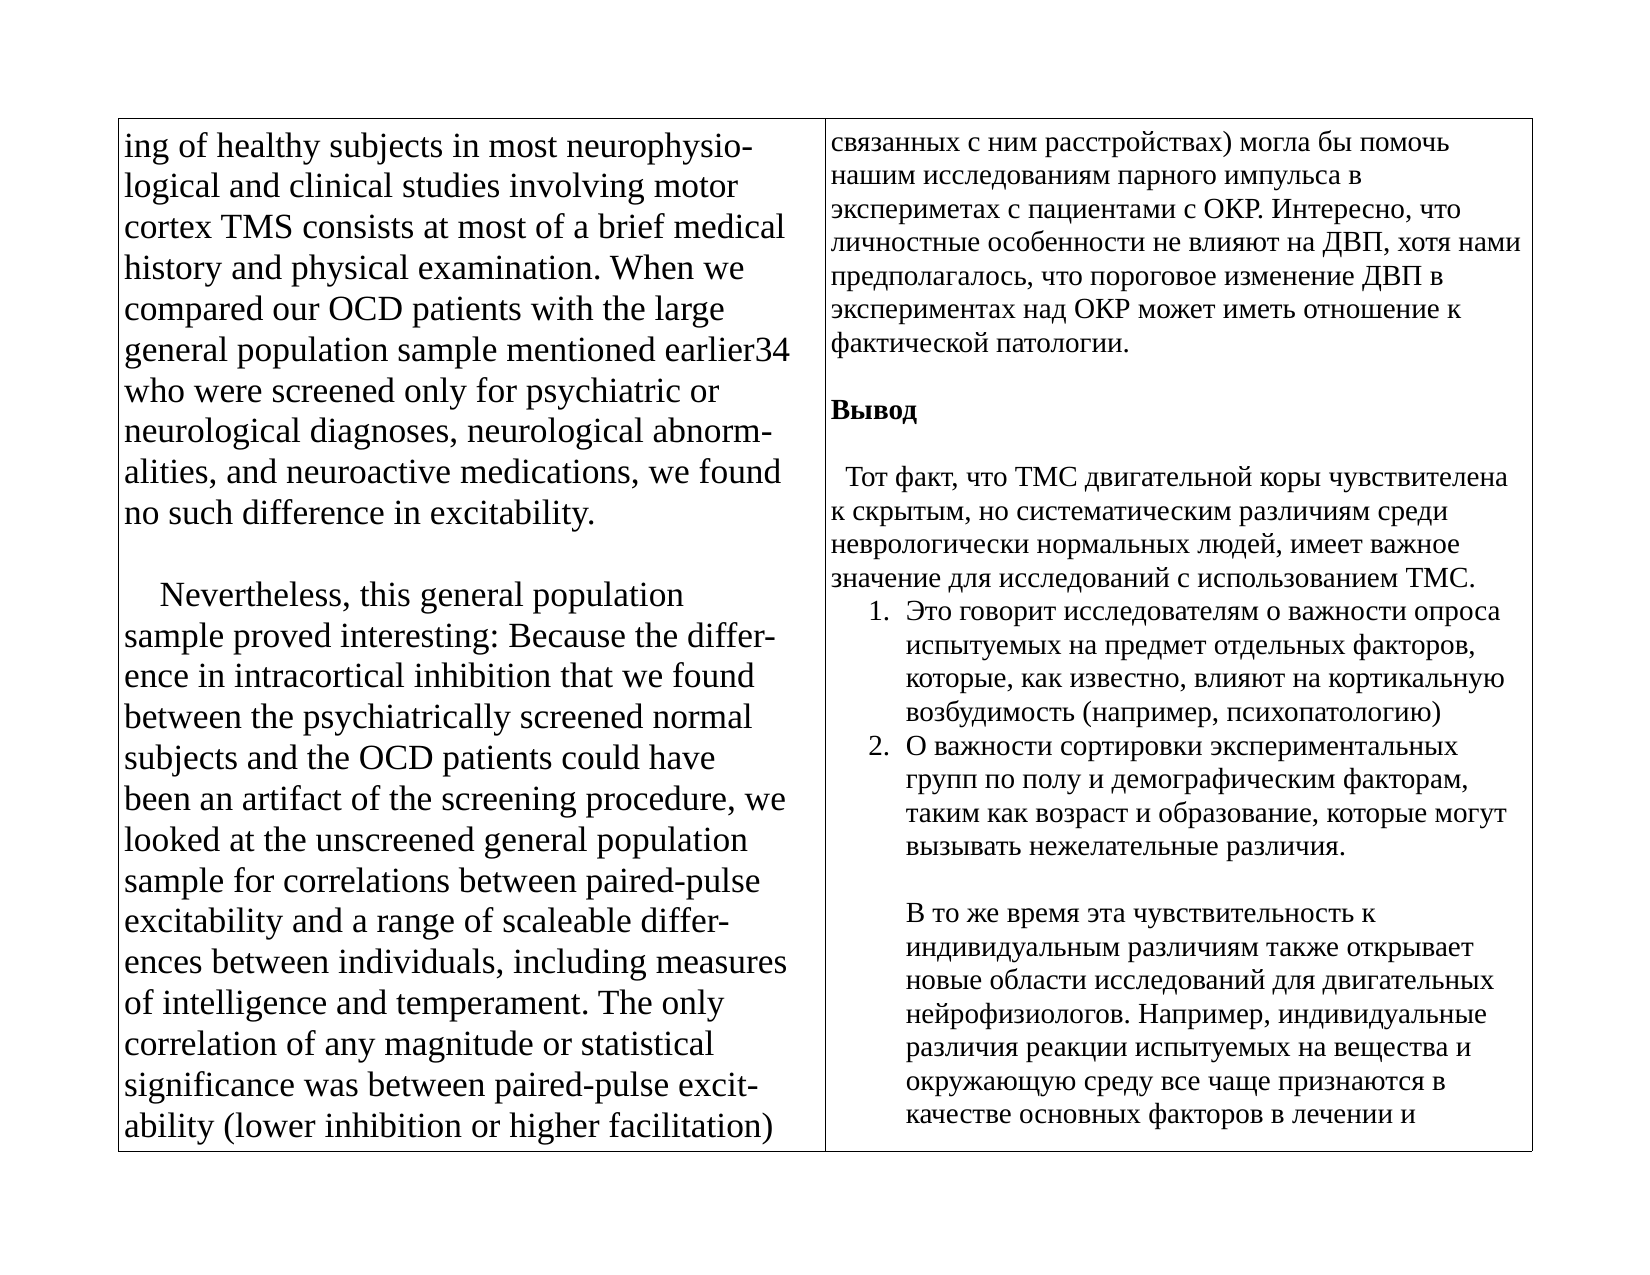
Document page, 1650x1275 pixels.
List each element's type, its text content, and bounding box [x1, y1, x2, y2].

table_header связанных с ним расстройствах) могла бы помочь нашим исследованиям парного импульса в экспериметах с пациентами с ОКР. Интересно, что личностные особенности не влияют на ДВП, хотя нами предполагалось, что пороговое изменение ДВП в экспериментах над ОКР может иметь отношение к фактической патологии. Вывод Тот факт, что ТМС двигательной коры чувствителена к скрытым, но систематическим различиям среди неврологически нормальных людей, имеет важное значение для исследований с использованием ТМС. Это говорит исследователям о важности опроса испытуемых на предмет отдельных факторов, которые, как известно, влияют на кортикальную возбудимость (например, психопатологию) О важности сортировки экспериментальных групп по полу и демографическим факторам, таким как возраст и образование, которые могут вызывать нежелательные различия. В то же время эта чувствительность к индивидуальным различиям также открывает новые области исследований для двигательных нейрофизиологов. Например, индивидуальные различия реакции испытуемых на вещества и окружающую среду все чаще признаются в качестве основных факторов в лечении и [826, 119, 1532, 1151]
table_header ing of healthy subjects in most neurophysio- logical and clinical studies involving motor cortex TMS consists at most of a brief medical history and physical examination. When we compared our OCD patients with the large general population sample mentioned earlier34 who were screened only for psychiatric or neurological diagnoses, neurological abnorm- alities, and neuroactive medications, we found no such difference in excitability. Nevertheless, this general population sample proved interesting: Because the differ- ence in intracortical inhibition that we found between the psychiatrically screened normal subjects and the OCD patients could have been an artifact of the screening procedure, we looked at the unscreened general population sample for correlations between paired-pulse excitability and a range of scaleable differ- ences between individuals, including measures of intelligence and temperament. The only correlation of any magnitude or statistical significance was between paired-pulse excit- ability (lower inhibition or higher facilitation) [119, 119, 825, 1151]
